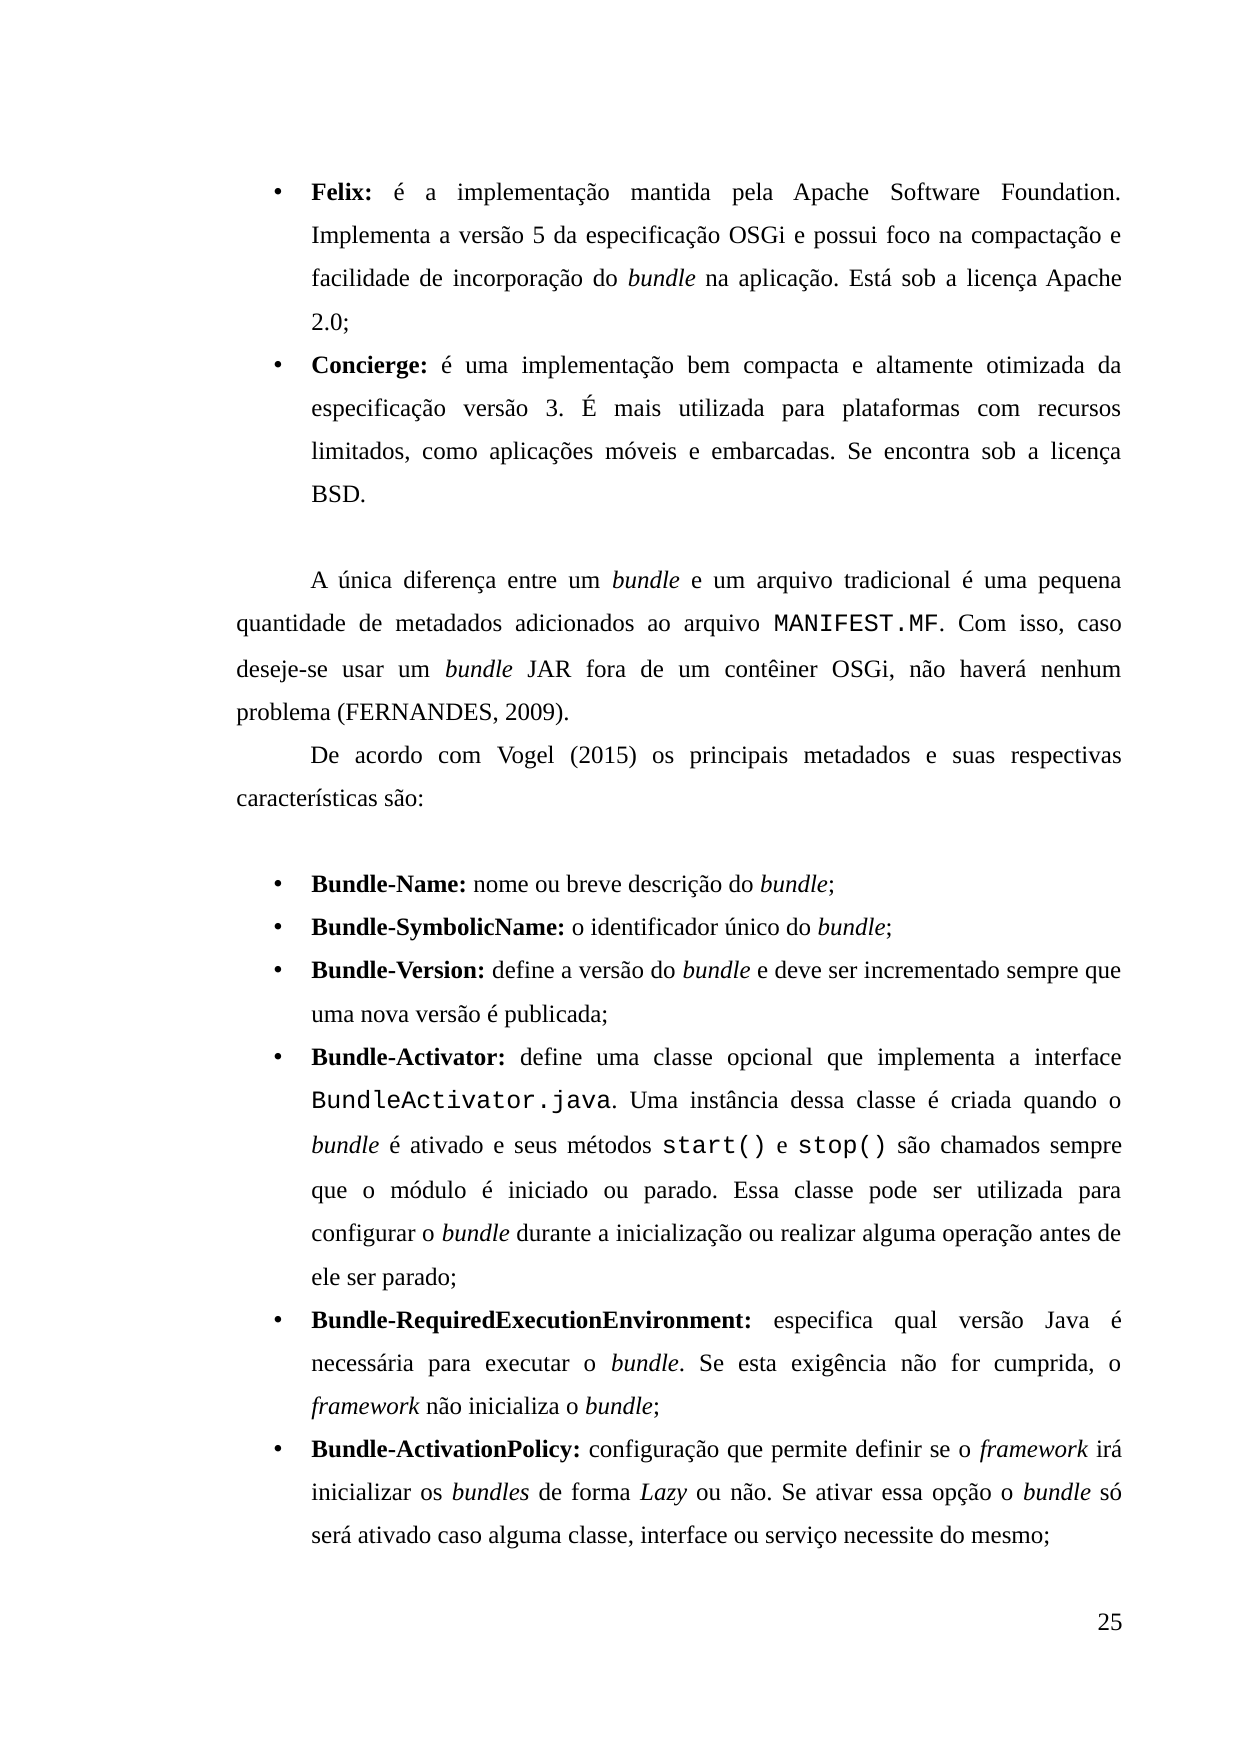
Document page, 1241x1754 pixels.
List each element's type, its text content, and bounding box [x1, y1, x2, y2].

list Concierge: é uma implementação bem compacta e altamente otimizada da especificação versão 3. É mais utilizada para plataformas com recursos limitados, como aplicações móveis e embarcadas. Se encontra sob a licença BSD. [274, 350, 1122, 508]
list Bundle-Version: define a versão do bundle e deve ser incrementado sempre que uma nova versão é publicada; [274, 956, 1122, 1027]
list Felix: é a implementação mantida pela Apache Software Foundation. Implementa a versão 5 da especificação OSGi e possui foco na compactação e facilidade de incorporação do bundle na aplicação. Está sob a licença Apache 2.0; [274, 177, 1122, 335]
list Bundle-Name: nome ou breve descrição do bundle; [274, 869, 1122, 898]
list Bundle-RequiredExecutionEnvironment: especifica qual versão Java é necessária para executar o bundle. Se esta exigência não for cumprida, o framework não inicializa o bundle; [274, 1305, 1122, 1420]
list Bundle-Activator: define uma classe opcional que implementa a interface BundleActivator.java. Uma instância dessa classe é criada quando o bundle é ativado e seus métodos start() e stop() são chamados sempre que o módulo é iniciado ou parado. Essa classe pode ser utilizada para configurar o bundle durante a inicialização ou realizar alguma operação antes de ele ser parado; [274, 1042, 1122, 1290]
text A única diferença entre um bundle e um arquivo tradicional é uma pequena quantidade de metadados adicionados ao arquivo MANIFEST.MF. Com isso, caso deseje-se usar um bundle JAR fora de um contêiner OSGi, não haverá nenhum problema (FERNANDES, 2009). [236, 565, 1122, 726]
list Bundle-SymbolicName: o identificador único do bundle; [274, 912, 1122, 941]
list Bundle-ActivationPolicy: configuração que permite definir se o framework irá inicializar os bundles de forma Lazy ou não. Se ativar essa opção o bundle só será ativado caso alguma classe, interface ou serviço necessite do mesmo; [274, 1434, 1122, 1549]
text De acordo com Vogel (2015) os principais metadados e suas respectivas características são: [236, 740, 1122, 812]
